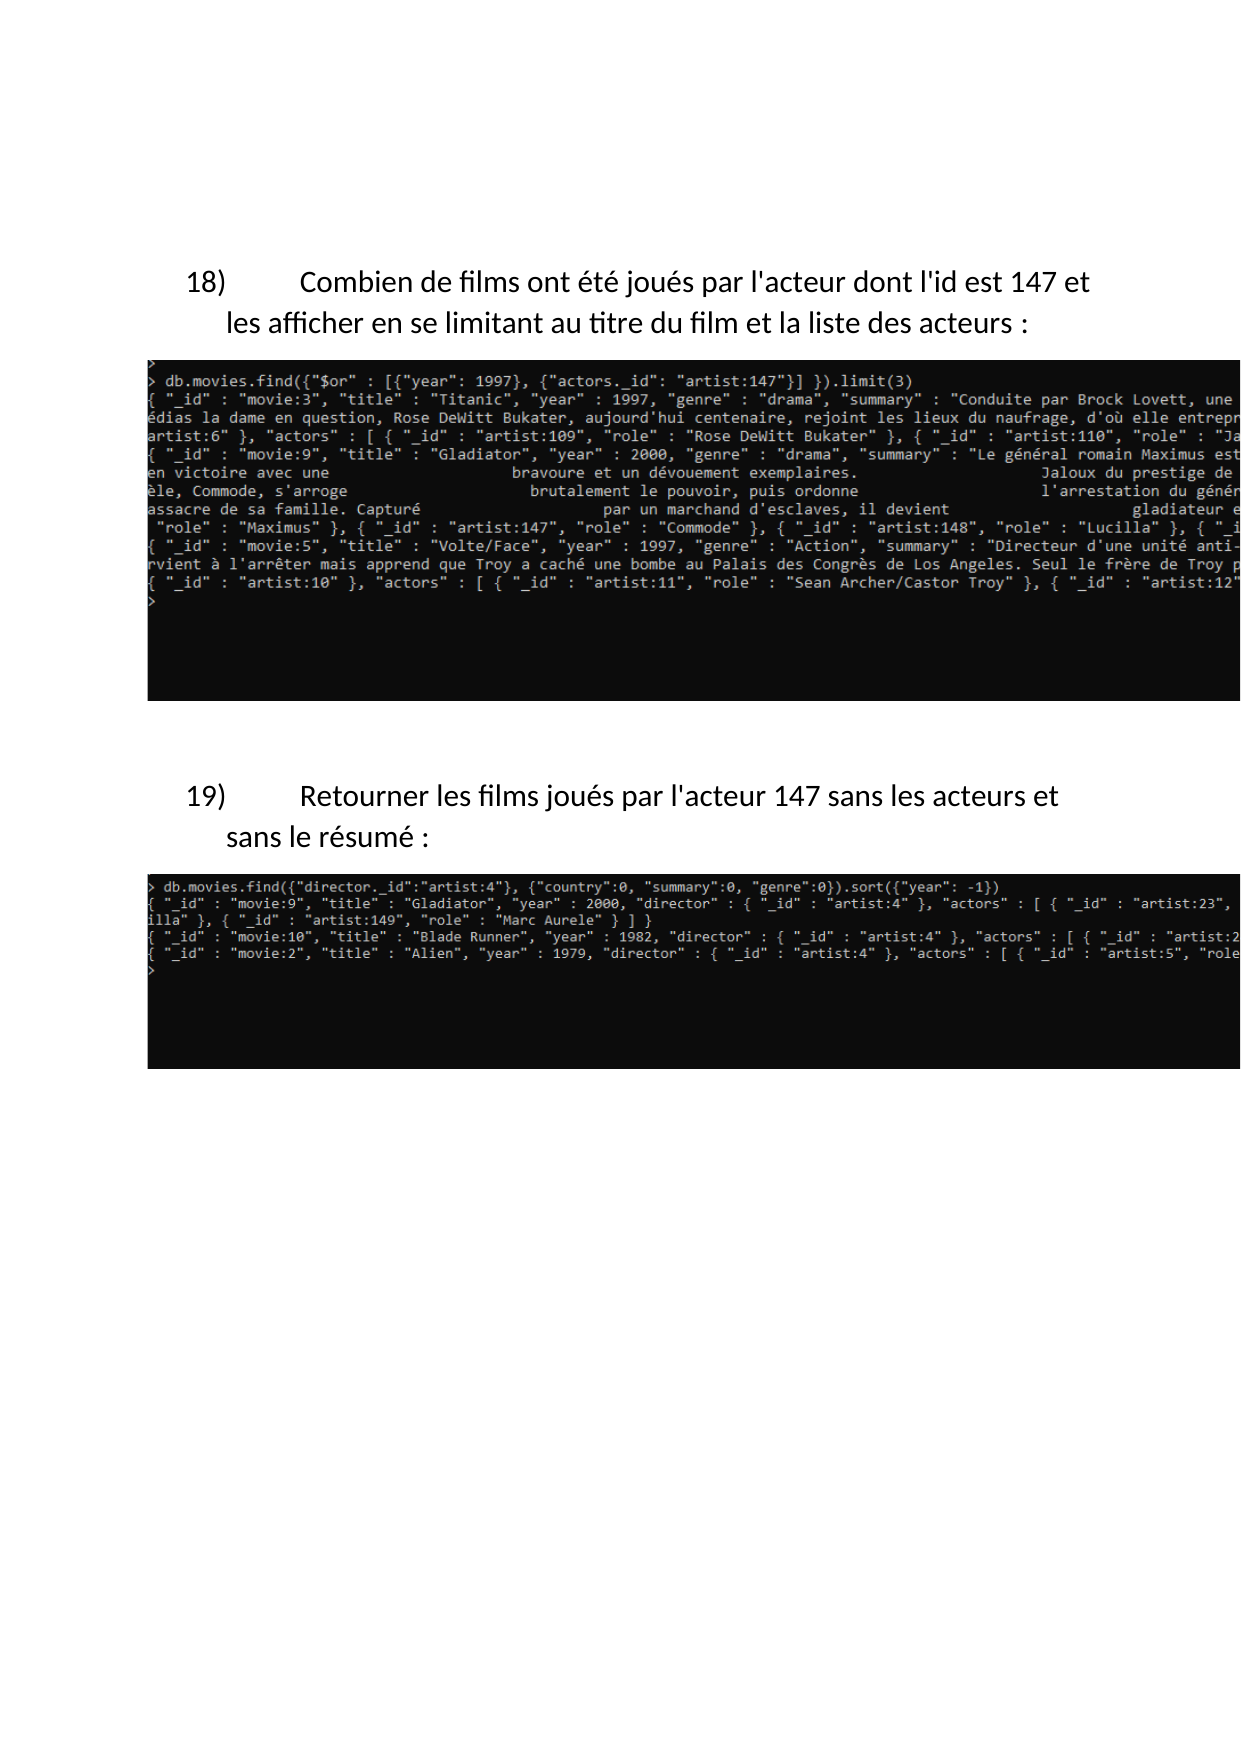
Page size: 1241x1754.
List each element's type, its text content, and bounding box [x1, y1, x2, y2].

list Combien de films ont été joués par l'acteur dont l'id est 147 et les afficher en se limitant au titre du film et la liste des acteurs : [185, 262, 1093, 341]
list Retourner les films joués par l'acteur 147 sans les acteurs et sans le résumé : [185, 776, 1093, 855]
